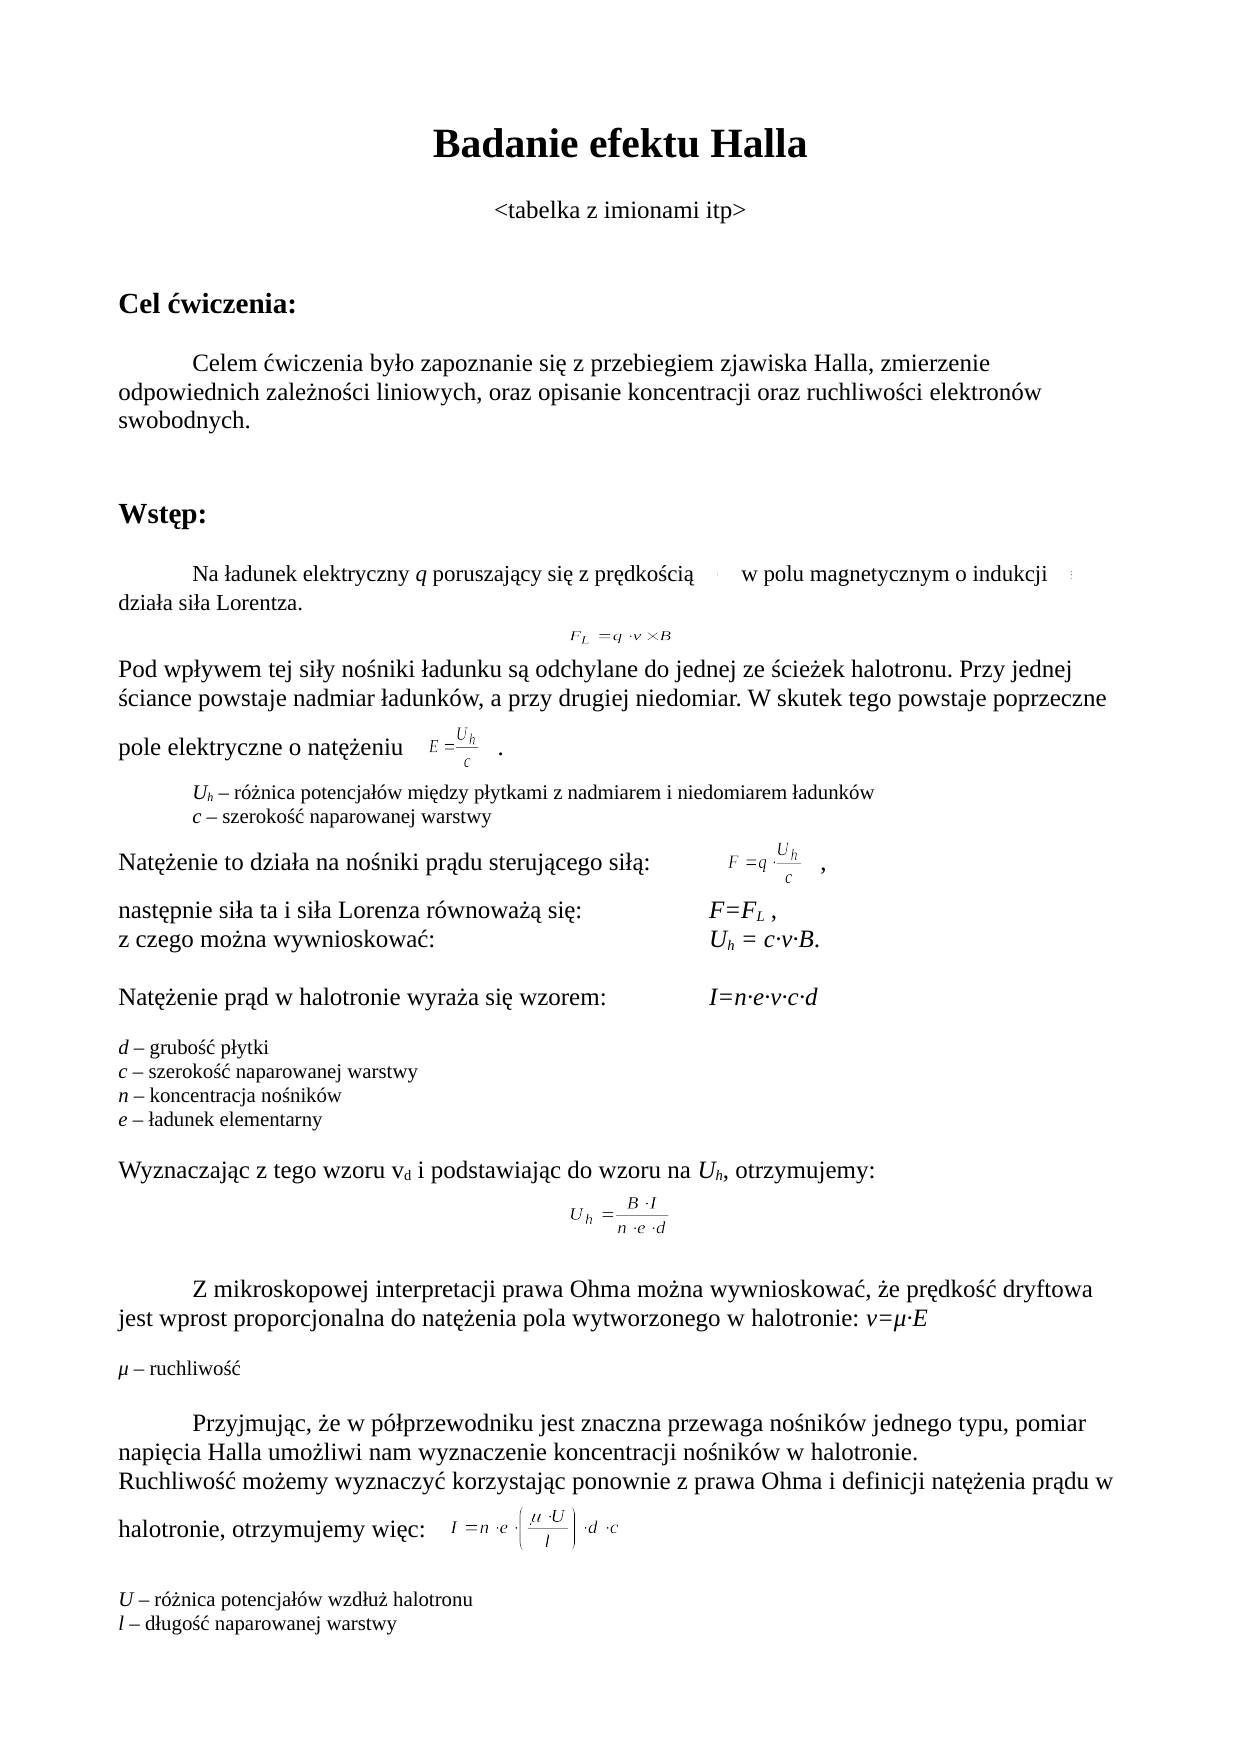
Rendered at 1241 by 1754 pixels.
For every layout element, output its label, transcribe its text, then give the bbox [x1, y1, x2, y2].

text Natężenie to działa na nośniki prądu sterującego siłą: , [118, 828, 1122, 896]
text Na ładunek elektryczny q poruszający się z prędkością w polu magnetycznym o indukcji działa siła Lorentza. [118, 557, 1122, 616]
text Celem ćwiczenia było zapoznanie się z przebiegiem zjawiska Halla, zmierzenie odpowiednich zależności liniowych, oraz opisanie koncentracji oraz ruchliwości elektronów swobodnych. [118, 348, 1122, 434]
text następnie siła ta i siła Lorenza równoważą się: F=FL , [118, 896, 1122, 924]
text Uh – różnica potencjałów między płytkami z nadmiarem i niedomiarem ładunków [118, 780, 1122, 804]
text Wstęp: [118, 497, 1122, 530]
text Cel ćwiczenia: [118, 286, 1122, 319]
text l – długość naparowanej warstwy [118, 1611, 1122, 1635]
text Pod wpływem tej siły nośniki ładunku są odchylane do jednej ze ścieżek halotronu. Przy jednej ściance powstaje nadmiar ładunków, a przy drugiej niedomiar. W skutek tego powstaje poprzeczne pole elektryczne o natężeniu . [118, 654, 1122, 780]
text Z mikroskopowej interpretacji prawa Ohma można wywnioskować, że prędkość dryftowa jest wprost proporcjonalna do natężenia pola wytworzonego w halotronie: v=μ·E [118, 1274, 1122, 1332]
text d – grubość płytki [118, 1035, 1122, 1059]
text Badanie efektu Halla [118, 118, 1122, 166]
text <tabelka z imionami itp> [118, 195, 1122, 223]
text Przyjmując, że w półprzewodniku jest znaczna przewaga nośników jednego typu, pomiar napięcia Halla umożliwi nam wyznaczenie koncentracji nośników w halotronie. [118, 1408, 1122, 1466]
text Wyznaczając z tego wzoru vd i podstawiając do wzoru na Uh, otrzymujemy: [118, 1155, 1122, 1184]
text e – ładunek elementarny [118, 1107, 1122, 1131]
text μ – ruchliwość [118, 1356, 1122, 1380]
text n – koncentracja nośników [118, 1083, 1122, 1107]
text z czego można wywnioskować: Uh = c·v·B. [118, 924, 1122, 953]
text U – różnica potencjałów wzdłuż halotronu [118, 1587, 1122, 1611]
text c – szerokość naparowanej warstwy [118, 1059, 1122, 1083]
text Ruchliwość możemy wyznaczyć korzystając ponownie z prawa Ohma i definicji natężenia prądu w halotronie, otrzymujemy więc: [118, 1466, 1122, 1563]
text Natężenie prąd w halotronie wyraża się wzorem: I=n·e·v·c·d [118, 982, 1122, 1011]
text c – szerokość naparowanej warstwy [118, 804, 1122, 828]
